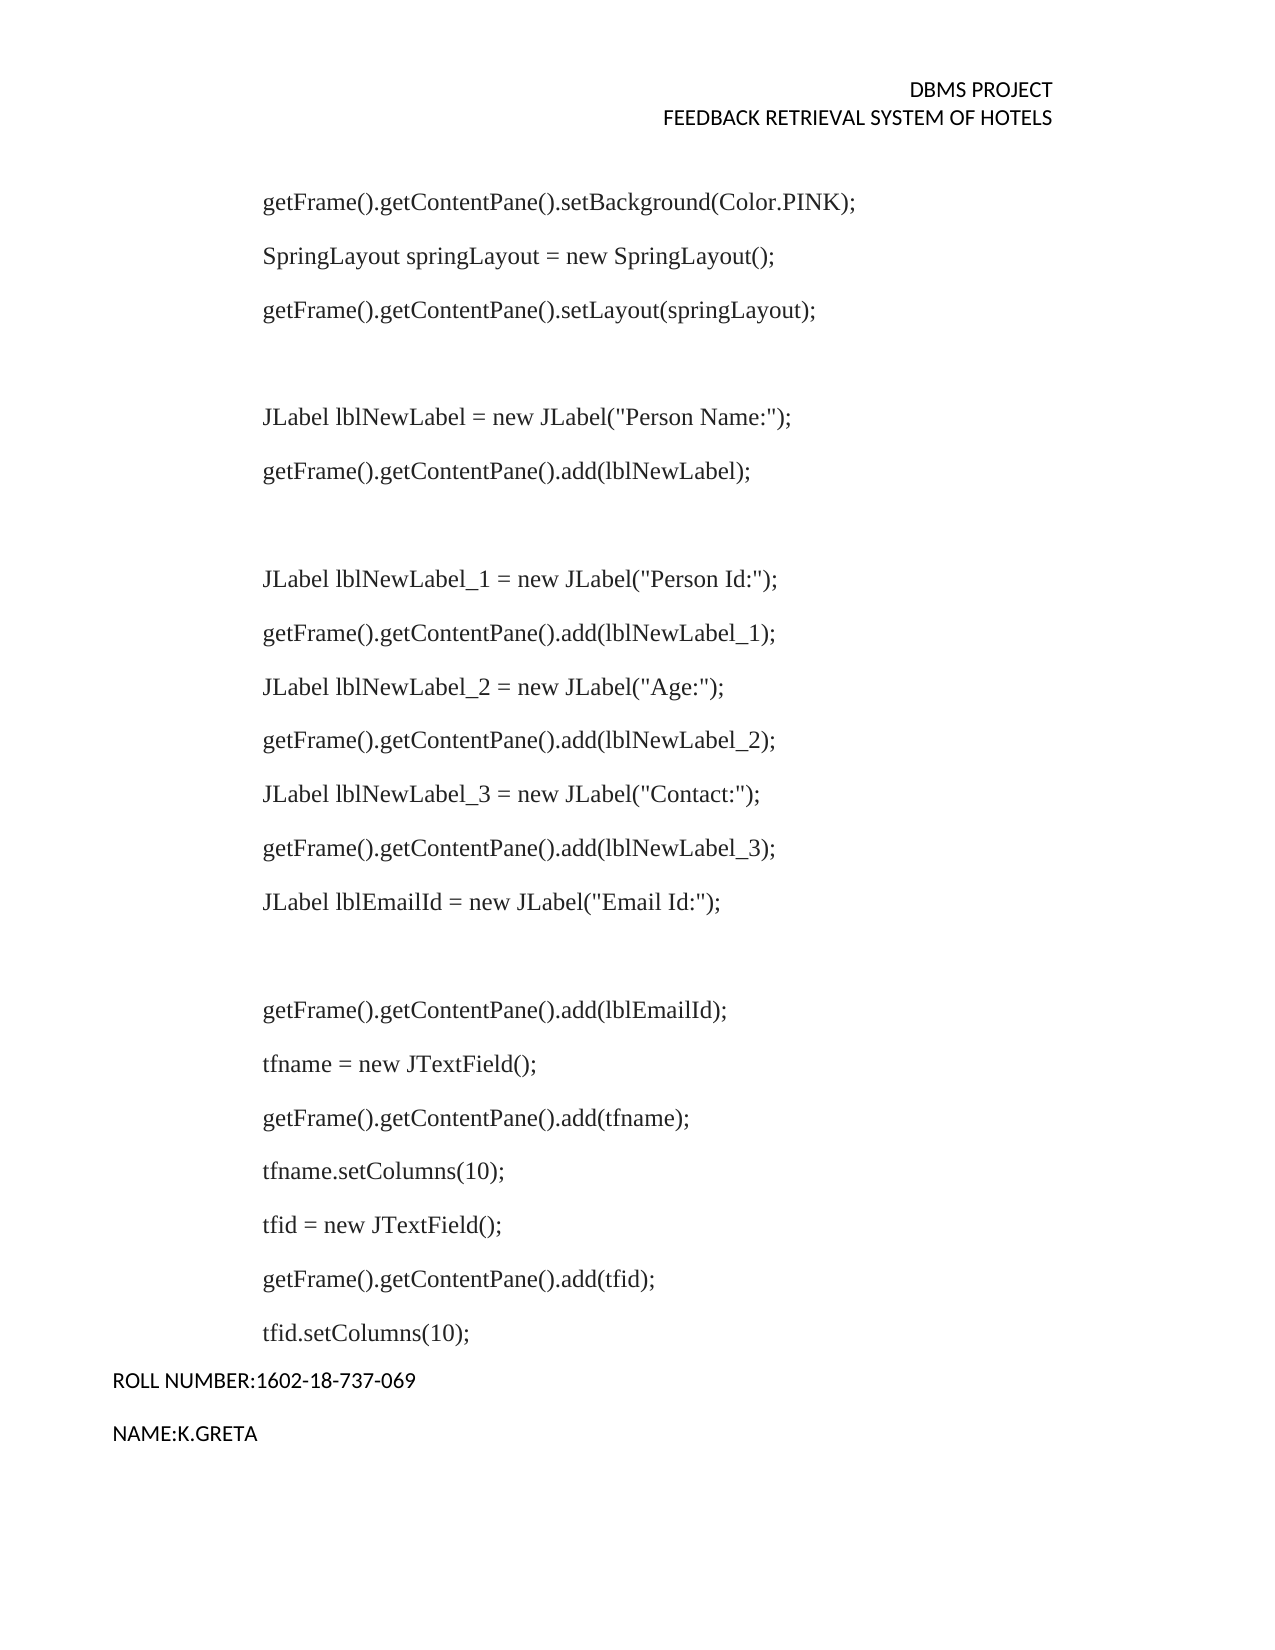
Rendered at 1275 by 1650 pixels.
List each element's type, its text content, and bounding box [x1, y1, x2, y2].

text getFrame().getContentPane().add(lblNewLabel_2); [112, 726, 1162, 754]
text JLabel lblNewLabel_2 = new JLabel("Age:"); [112, 672, 1162, 701]
text tfname = new JTextField(); [112, 1049, 1162, 1077]
text tfname.setColumns(10); [112, 1156, 1162, 1185]
text getFrame().getContentPane().add(lblNewLabel_3); [112, 833, 1162, 862]
text tfid = new JTextField(); [112, 1210, 1162, 1239]
text getFrame().getContentPane().add(lblEmailId); [112, 995, 1162, 1024]
text getFrame().getContentPane().setBackground(Color.PINK); [112, 187, 1162, 216]
text tfid.setColumns(10); [112, 1318, 1162, 1347]
text getFrame().getContentPane().add(lblNewLabel); [112, 456, 1162, 485]
text getFrame().getContentPane().add(lblNewLabel_1); [112, 618, 1162, 647]
text SpringLayout springLayout = new SpringLayout(); [112, 241, 1162, 270]
text getFrame().getContentPane().add(tfid); [112, 1264, 1162, 1293]
text getFrame().getContentPane().setLayout(springLayout); [112, 295, 1162, 323]
text JLabel lblNewLabel = new JLabel("Person Name:"); [112, 402, 1162, 431]
text JLabel lblEmailId = new JLabel("Email Id:"); [112, 887, 1162, 916]
text getFrame().getContentPane().add(tfname); [112, 1103, 1162, 1131]
text JLabel lblNewLabel_3 = new JLabel("Contact:"); [112, 779, 1162, 808]
text JLabel lblNewLabel_1 = new JLabel("Person Id:"); [112, 564, 1162, 593]
